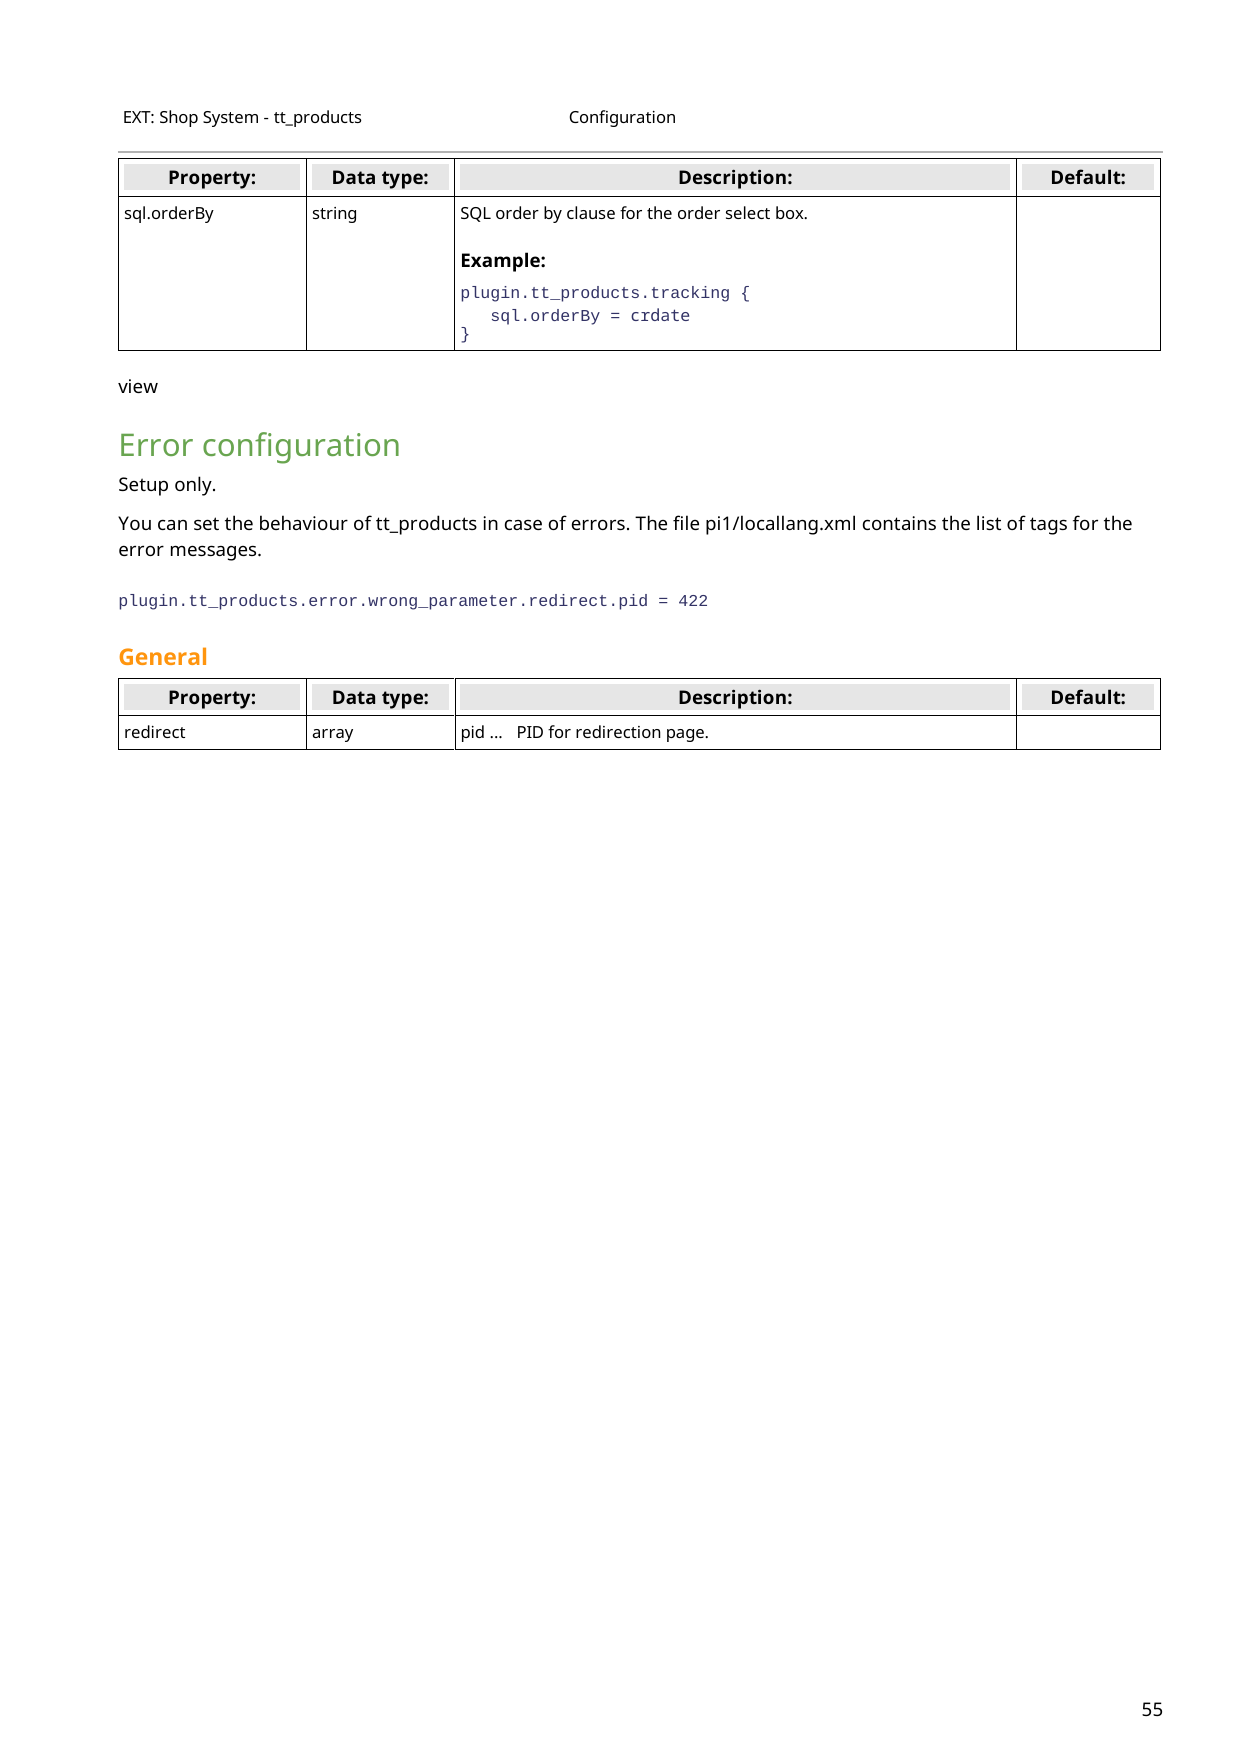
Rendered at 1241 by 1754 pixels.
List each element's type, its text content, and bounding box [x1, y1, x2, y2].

text view [118, 373, 1163, 399]
subtitle plugin.tt_products.error.wrong_parameter.redirect.pid = 422 [118, 593, 1163, 611]
table_cell string [307, 197, 454, 350]
text Setup only. [118, 471, 1163, 497]
table_header Property: [119, 159, 306, 196]
table_header Data type: [307, 679, 454, 715]
table_cell sql.orderBy [119, 197, 306, 350]
table_header Description: [455, 159, 1016, 196]
subtitle General [118, 641, 1163, 672]
table_header Property: [119, 679, 306, 715]
table_header Data type: [307, 159, 454, 196]
table_cell [1017, 197, 1160, 350]
table_cell [1017, 716, 1160, 749]
table_cell SQL order by clause for the order select box. Example: plugin.tt_products.tracking { sql.orderBy = crdate } [455, 197, 1016, 350]
table_header Default: [1017, 679, 1160, 715]
table_cell array [307, 716, 454, 749]
table_header Description: [456, 679, 1016, 715]
table_header Default: [1017, 159, 1160, 196]
subtitle Error configuration [118, 423, 1163, 465]
text You can set the behaviour of tt_products in case of errors. The file pi1/locallang.xml contains the list of tags for the error messages. [118, 510, 1163, 562]
table_cell pid ... PID for redirection page. [456, 716, 1016, 749]
table_cell redirect [119, 716, 306, 749]
